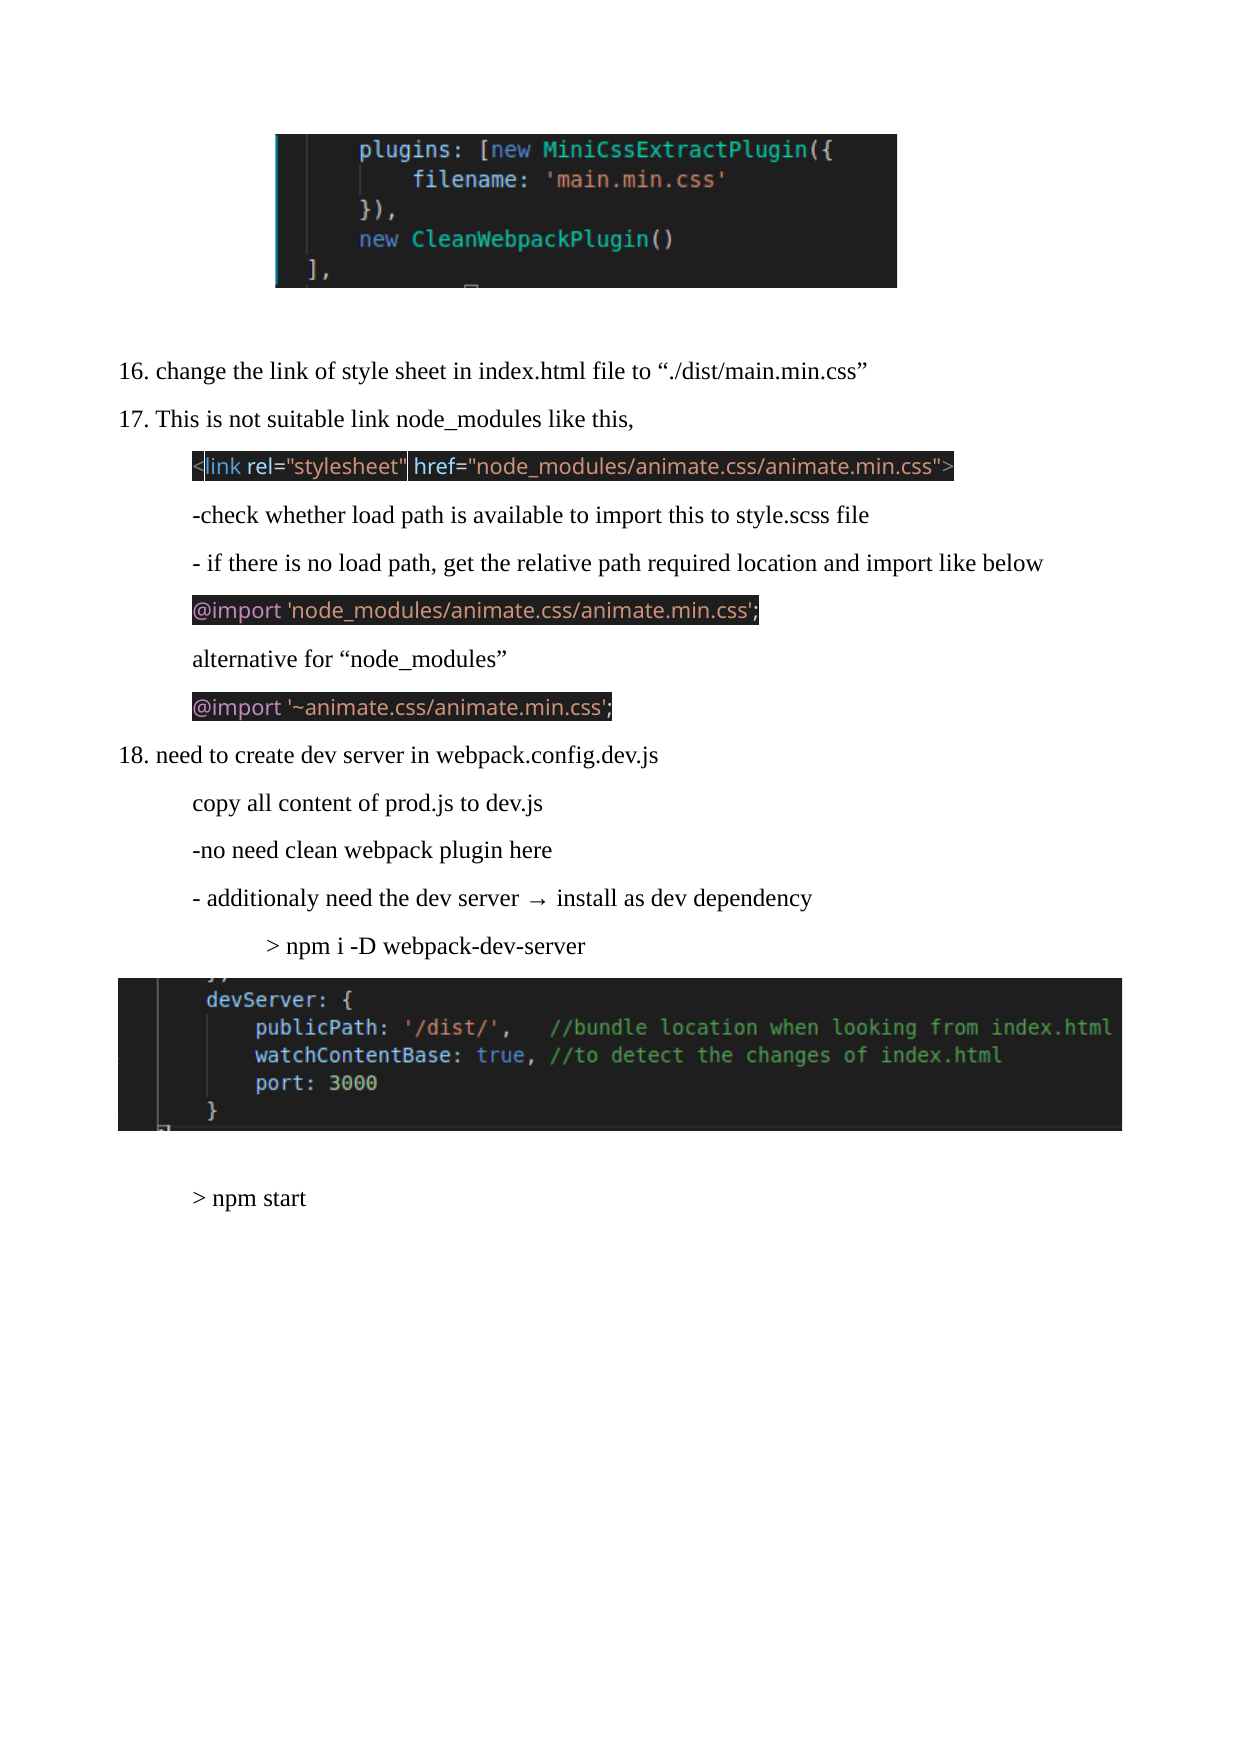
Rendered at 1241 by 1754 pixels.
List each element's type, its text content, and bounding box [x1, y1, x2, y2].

text -no need clean webpack plugin here [118, 836, 1122, 864]
text - if there is no load path, get the relative path required location and import like below [118, 548, 1122, 576]
text 18. need to create dev server in webpack.config.dev.js [118, 740, 1122, 769]
text 16. change the link of style sheet in index.html file to “./dist/main.min.css” [118, 356, 1122, 385]
text -check whether load path is available to import this to style.scss file [118, 500, 1122, 529]
text > npm start [118, 1183, 1122, 1212]
text 17. This is not suitable link node_modules like this, [118, 404, 1122, 432]
text @import '~animate.css/animate.min.css'; [118, 692, 1122, 721]
text <link rel="stylesheet" href="node_modules/animate.css/animate.min.css"> [118, 451, 1122, 481]
picture [118, 978, 1123, 1131]
text > npm i -D webpack-dev-server [118, 931, 1122, 959]
picture [275, 134, 898, 288]
text alternative for “node_modules” [118, 644, 1122, 673]
text copy all content of prod.js to dev.js [118, 788, 1122, 817]
text @import 'node_modules/animate.css/animate.min.css'; [118, 595, 1122, 625]
text - additionaly need the dev server → install as dev dependency [118, 883, 1122, 912]
